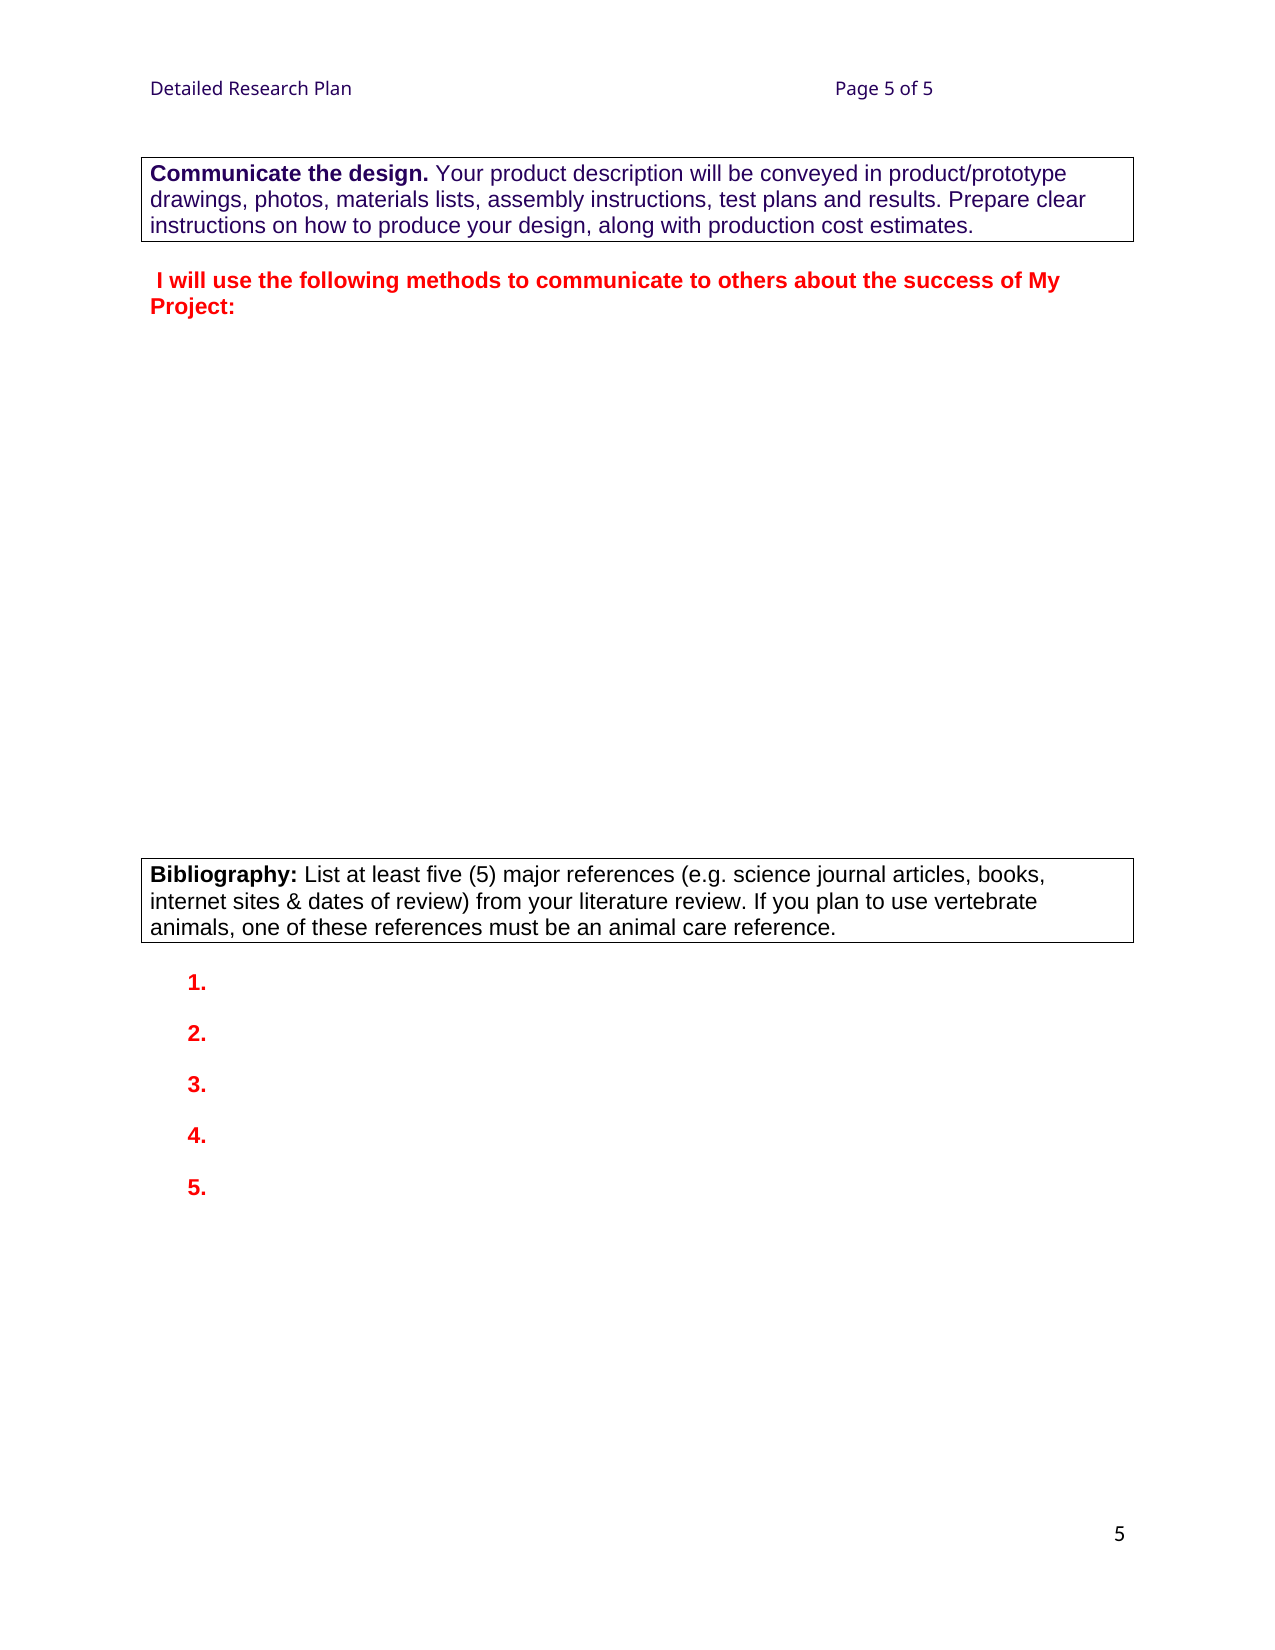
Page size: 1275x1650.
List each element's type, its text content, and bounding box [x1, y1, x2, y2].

text Bibliography: List at least five (5) major references (e.g. science journal articles, books, internet sites & dates of review) from your literature review. If you plan to use vertebrate animals, one of these references must be an animal care reference. [142, 859, 1133, 942]
text I will use the following methods to communicate to others about the success of My Project: [150, 267, 1125, 319]
text Communicate the design. Your product description will be conveyed in product/prototype drawings, photos, materials lists, assembly instructions, test plans and results. Prepare clear instructions on how to produce your design, along with production cost estimates. [142, 158, 1133, 241]
